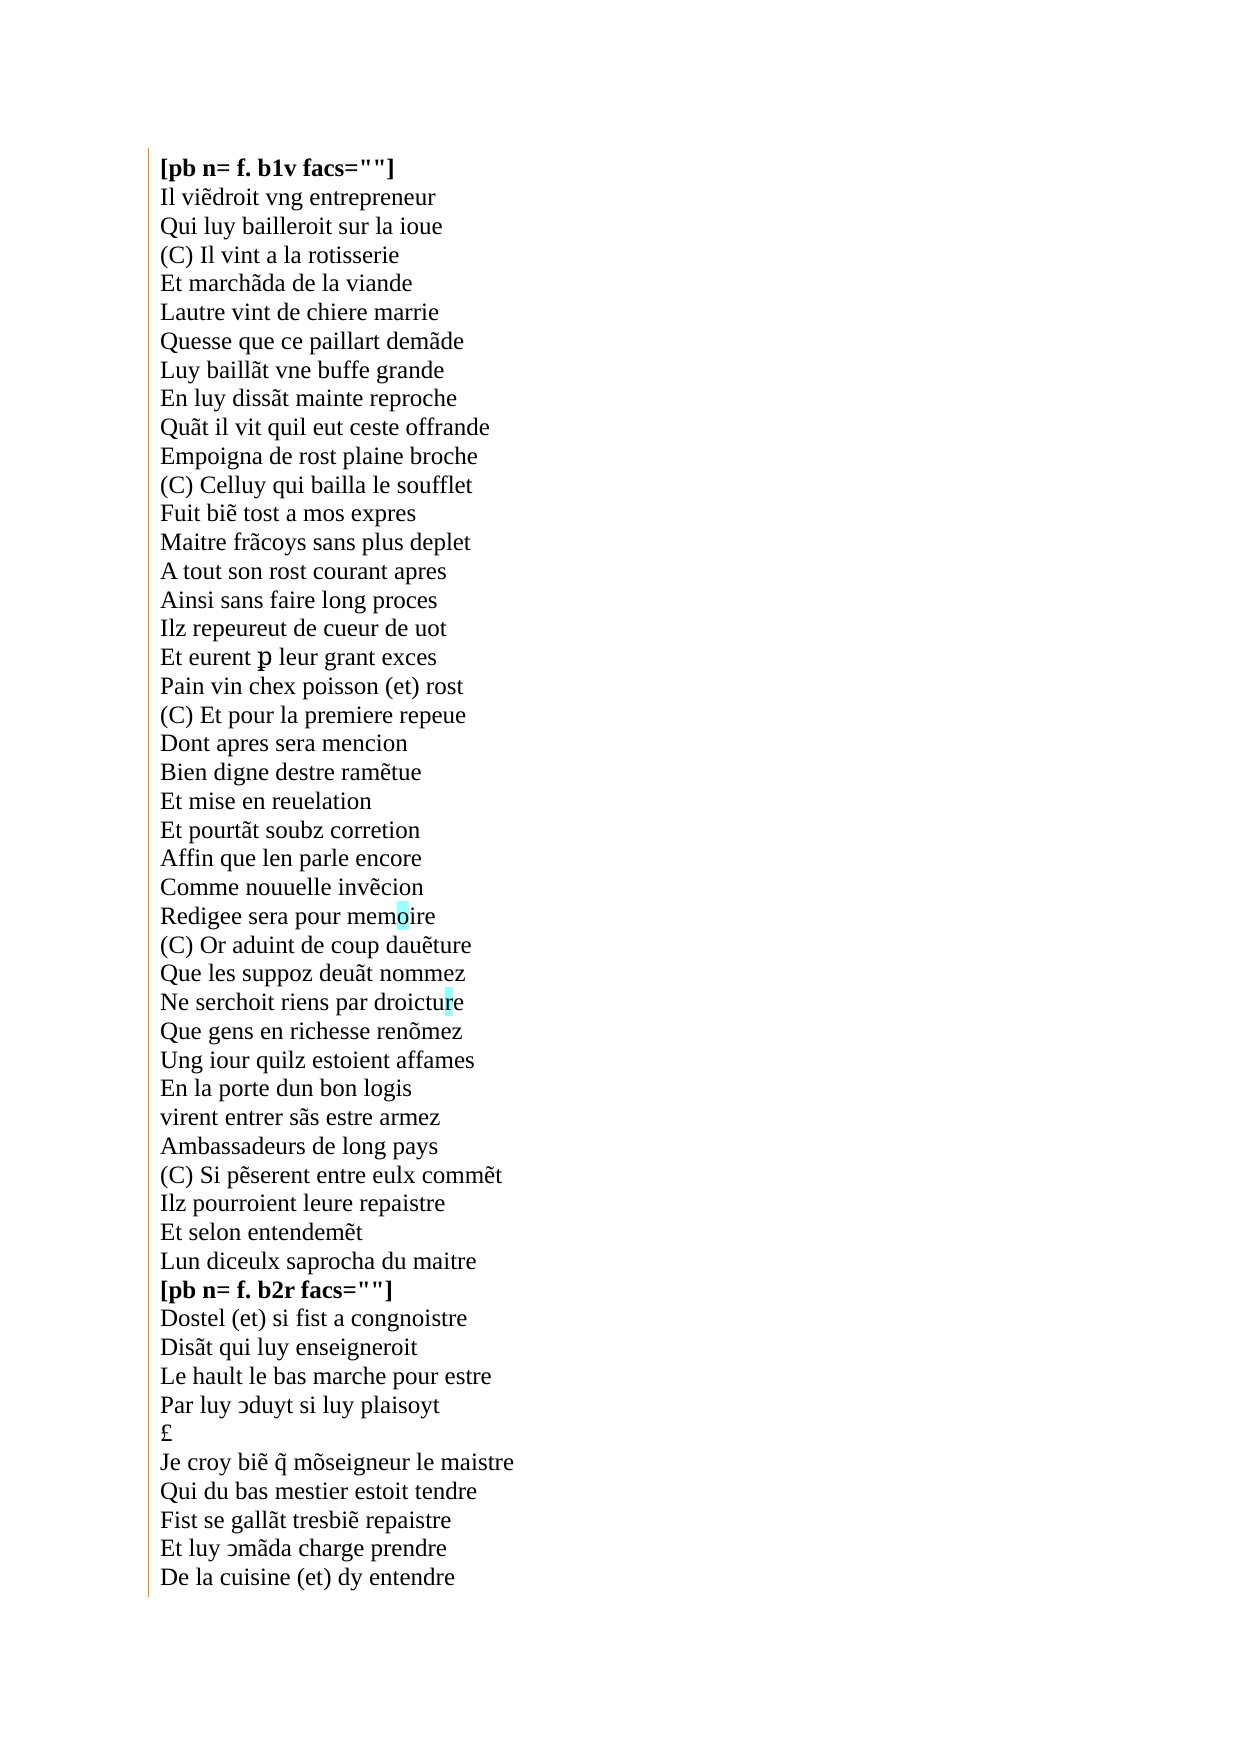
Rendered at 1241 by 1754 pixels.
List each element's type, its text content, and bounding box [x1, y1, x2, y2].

text Redigee sera pour memoire [409, 901, 1093, 930]
text Et eurent ꝑ leur grant exces [149, 642, 1093, 671]
text A tout son rost courant apres [149, 556, 1093, 585]
text Ne serchoit riens par droicture [149, 987, 445, 1016]
text Disãt qui luy enseigneroit [149, 1332, 1093, 1361]
text Pain vin chex poisson (et) rost [149, 671, 1093, 700]
text [pb n= f. b1v facs=""] [149, 148, 1093, 182]
text Et marchãda de la viande [149, 268, 1093, 297]
text Lautre vint de chiere marrie [149, 297, 1093, 326]
text Luy baillãt vne buffe grande [149, 355, 1093, 383]
text Et selon entendemẽt [149, 1217, 1093, 1246]
text En luy dissãt mainte reproche [149, 383, 1093, 412]
text (C) Celluy qui bailla le soufflet [149, 470, 1093, 498]
text Et mise en reuelation [149, 786, 1093, 815]
text Qui du bas mestier estoit tendre [149, 1476, 1093, 1505]
text Que les suppoz deuãt nommez [149, 958, 1093, 987]
text Ilz repeureut de cueur de uot [149, 613, 1093, 642]
text De la cuisine (et) dy entendre [149, 1562, 1093, 1597]
text Dostel (et) si fist a congnoistre [149, 1303, 1093, 1332]
text (C) Or aduint de coup dauẽture [149, 930, 1093, 958]
text Bien digne destre ramẽtue [149, 757, 1093, 786]
text Que gens en richesse renõmez [149, 1016, 1093, 1045]
text (C) Il vint a la rotisserie [149, 240, 1093, 268]
text Le hault le bas marche pour estre [149, 1361, 1093, 1390]
text Lun diceulx saprocha du maitre [149, 1246, 1093, 1275]
text Et pourtãt soubz corretion [149, 815, 1093, 843]
text Ne serchoit riens par droicture [453, 987, 1093, 1016]
text Ung iour quilz estoient affames [149, 1045, 1093, 1073]
text Fuit biẽ tost a mos expres [149, 498, 1093, 527]
text Fist se gallãt tresbiẽ repaistre [149, 1505, 1093, 1533]
text £ [149, 1418, 1093, 1447]
text Je croy biẽ q̃ mõseigneur le maistre [149, 1447, 1093, 1476]
text Affin que len parle encore [149, 843, 1093, 872]
text Dont apres sera mencion [149, 728, 1093, 757]
text [pb n= f. b2r facs=""] [149, 1275, 1093, 1303]
text Comme nouuelle invẽcion [149, 872, 1093, 901]
text Ilz pourroient leure repaistre [149, 1188, 1093, 1217]
text Quesse que ce paillart demãde [149, 326, 1093, 355]
text Quãt il vit quil eut ceste offrande [149, 412, 1093, 441]
text Maitre frãcoys sans plus deplet [149, 527, 1093, 556]
text Il viẽdroit vng entrepreneur [149, 182, 1093, 211]
text Empoigna de rost plaine broche [149, 441, 1093, 470]
text virent entrer sãs estre armez [149, 1102, 1093, 1131]
text Et luy ↄmãda charge prendre [149, 1533, 1093, 1562]
text Ainsi sans faire long proces [149, 585, 1093, 613]
text En la porte dun bon logis [149, 1073, 1093, 1102]
text Par luy ↄduyt si luy plaisoyt [149, 1390, 1093, 1418]
text (C) Si pẽserent entre eulx commẽt [149, 1160, 1093, 1188]
text (C) Et pour la premiere repeue [149, 700, 1093, 728]
text Redigee sera pour memoire [149, 901, 397, 930]
text Ambassadeurs de long pays [149, 1131, 1093, 1160]
text Qui luy bailleroit sur la ioue [149, 211, 1093, 240]
